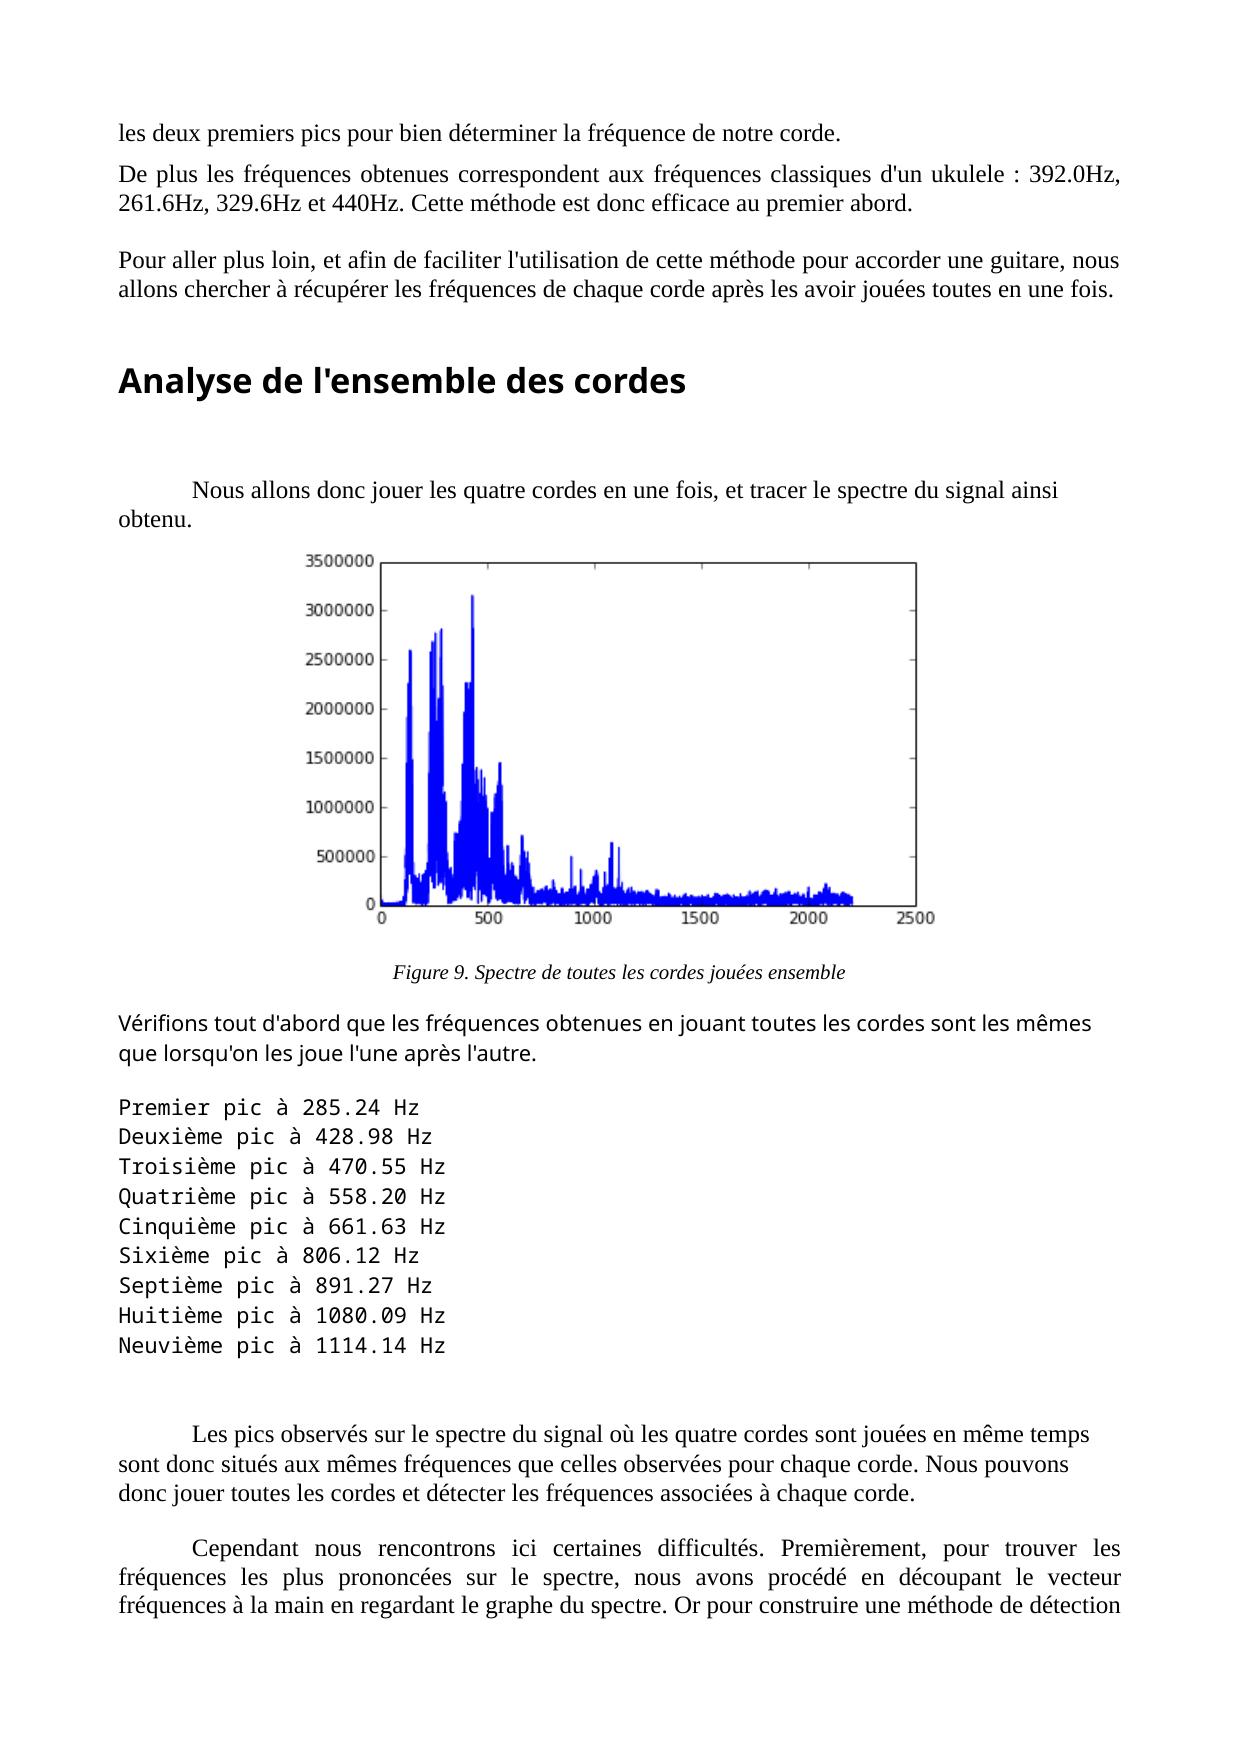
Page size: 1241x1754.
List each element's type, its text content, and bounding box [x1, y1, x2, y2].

text Quatrième pic à 558.20 Hz [118, 1181, 1122, 1211]
text Neuvième pic à 1114.14 Hz [118, 1330, 1122, 1359]
text Nous allons donc jouer les quatre cordes en une fois, et tracer le spectre du signal ainsi obtenu. [118, 476, 1122, 533]
text Les pics observés sur le spectre du signal où les quatre cordes sont jouées en même temps sont donc situés aux mêmes fréquences que celles observées pour chaque corde. Nous pouvons donc jouer toutes les cordes et détecter les fréquences associées à chaque corde. [118, 1419, 1122, 1506]
text Sixième pic à 806.12 Hz [118, 1240, 1122, 1270]
text Septième pic à 891.27 Hz [118, 1270, 1122, 1300]
text Cinquième pic à 661.63 Hz [118, 1211, 1122, 1240]
subtitle Analyse de l'ensemble des cordes [118, 357, 1122, 404]
text De plus les fréquences obtenues correspondent aux fréquences classiques d'un ukulele : 392.0Hz, 261.6Hz, 329.6Hz et 440Hz. Cette méthode est donc efficace au premier abord. [118, 159, 1122, 217]
text Pour aller plus loin, et afin de faciliter l'utilisation de cette méthode pour accorder une guitare, nous allons chercher à récupérer les fréquences de chaque corde après les avoir jouées toutes en une fois. [118, 246, 1122, 303]
picture [294, 544, 946, 938]
text Deuxième pic à 428.98 Hz [118, 1121, 1122, 1151]
text Troisième pic à 470.55 Hz [118, 1151, 1122, 1181]
text Huitième pic à 1080.09 Hz [118, 1300, 1122, 1330]
text Figure 9. Spectre de toutes les cordes jouées ensemble [118, 960, 1122, 984]
text les deux premiers pics pour bien déterminer la fréquence de notre corde. [118, 118, 1122, 147]
text Cependant nous rencontrons ici certaines difficultés. Premièrement, pour trouver les fréquences les plus prononcées sur le spectre, nous avons procédé en découpant le vecteur fréquences à la main en regardant le graphe du spectre. Or pour construire une méthode de détection [118, 1533, 1122, 1619]
text Vérifions tout d'abord que les fréquences obtenues en jouant toutes les cordes sont les mêmes que lorsqu'on les joue l'une après l'autre. [118, 1008, 1122, 1067]
text Premier pic à 285.24 Hz [118, 1091, 1122, 1121]
